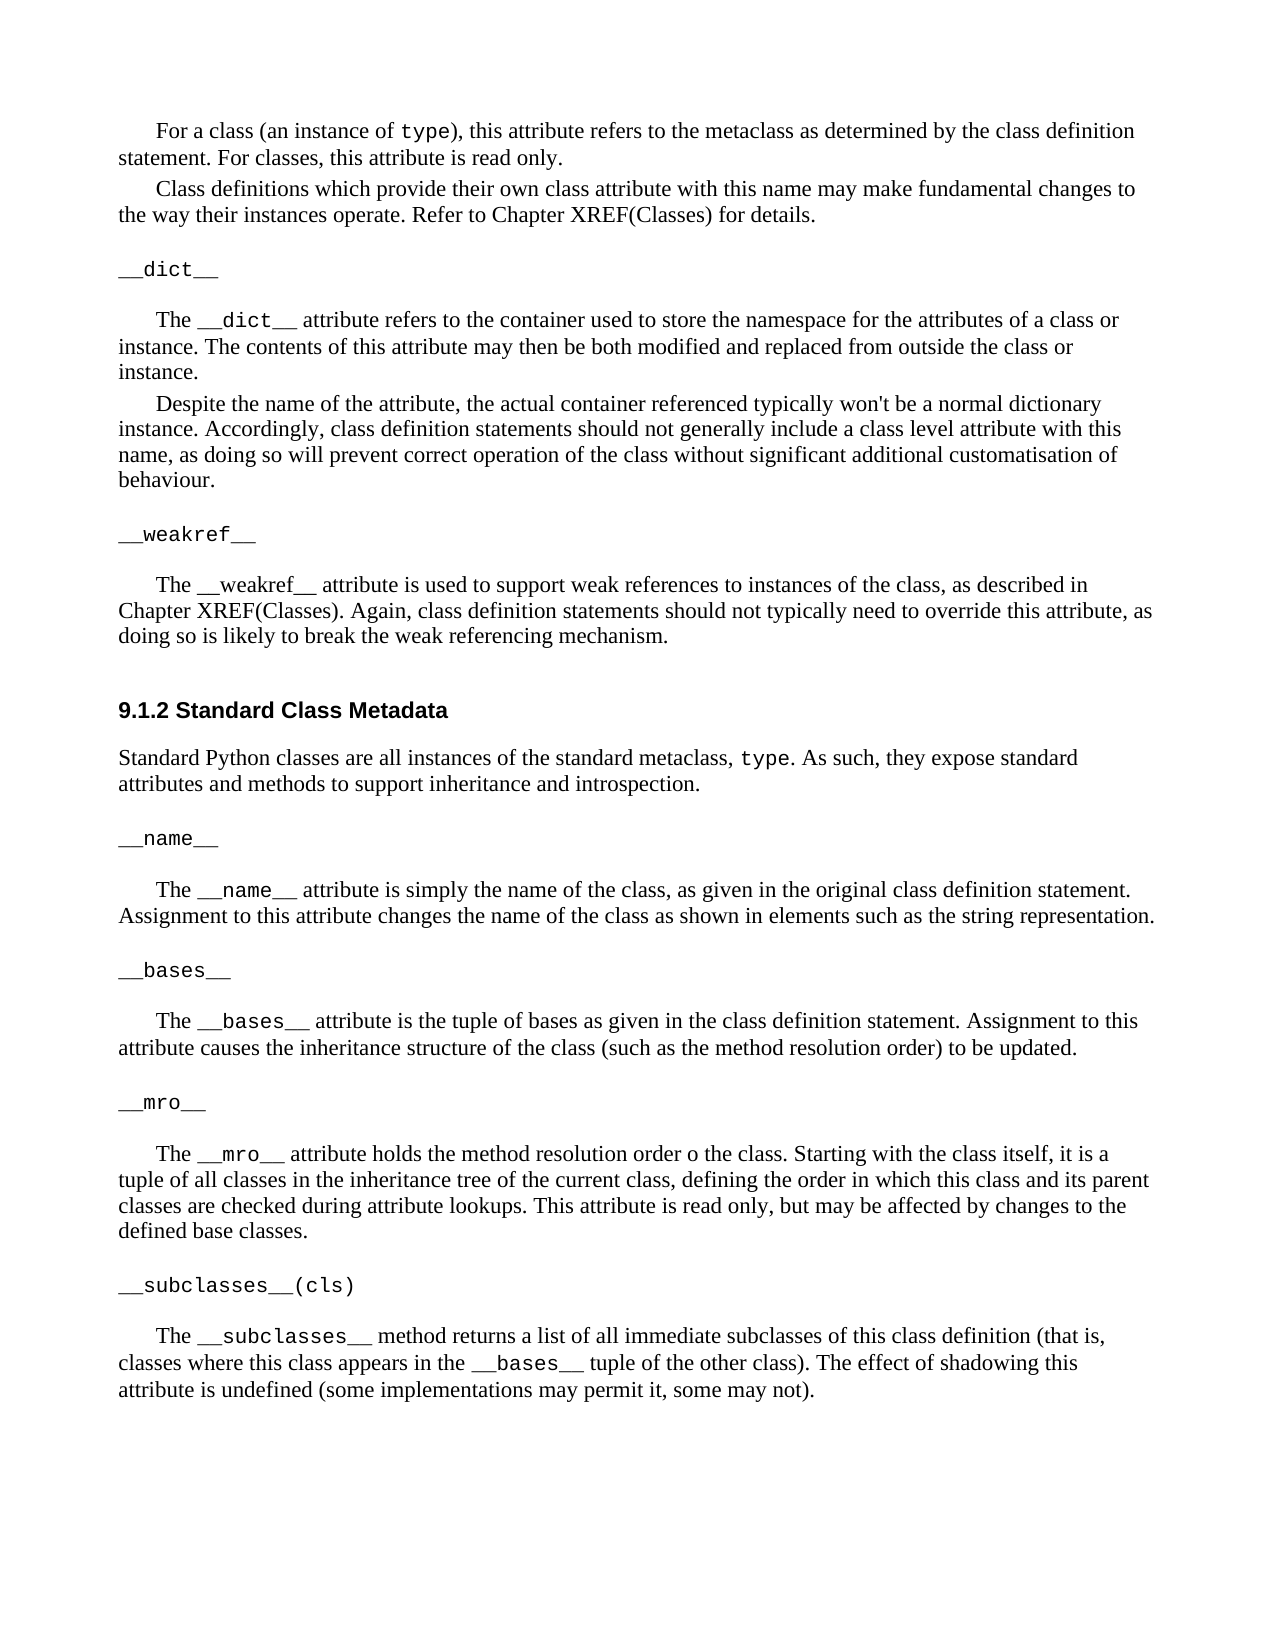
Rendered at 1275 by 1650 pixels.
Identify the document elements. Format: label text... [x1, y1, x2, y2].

text The __mro__ attribute holds the method resolution order o the class. Starting with the class itself, it is a tuple of all classes in the inheritance tree of the current class, defining the order in which this class and its parent classes are checked during attribute lookups. This attribute is read only, but may be affected by changes to the defined base classes. [118, 1141, 1157, 1243]
text Class definitions which provide their own class attribute with this name may make fundamental changes to the way their instances operate. Refer to Chapter XREF(Classes) for details. [118, 176, 1157, 227]
text __dict__ [118, 258, 1157, 282]
text Despite the name of the attribute, the actual container referenced typically won't be a normal dictionary instance. Accordingly, class definition statements should not generally include a class level attribute with this name, as doing so will prevent correct operation of the class without significant additional customatisation of behaviour. [118, 391, 1157, 493]
text __bases__ [118, 960, 1157, 983]
text The __subclasses__ method returns a list of all immediate subclasses of this class definition (that is, classes where this class appears in the __bases__ tuple of the other class). The effect of shadowing this attribute is undefined (some implementations may permit it, some may not). [118, 1323, 1157, 1402]
text The __weakref__ attribute is used to support weak references to instances of the class, as described in Chapter XREF(Classes). Again, class definition statements should not typically need to override this attribute, as doing so is likely to break the weak referencing mechanism. [118, 572, 1157, 649]
text The __bases__ attribute is the tuple of bases as given in the class definition statement. Assignment to this attribute causes the inheritance structure of the class (such as the method resolution order) to be updated. [118, 1008, 1157, 1061]
text __subclasses__(cls) [118, 1275, 1157, 1298]
text The __name__ attribute is simply the name of the class, as given in the original class definition statement. Assignment to this attribute changes the name of the class as shown in elements such as the string representation. [118, 877, 1157, 929]
text For a class (an instance of type), this attribute refers to the metaclass as determined by the class definition statement. For classes, this attribute is read only. [118, 118, 1157, 170]
text Standard Python classes are all instances of the standard metaclass, type. As such, they expose standard attributes and methods to support inheritance and introspection. [118, 744, 1157, 797]
text __name__ [118, 828, 1157, 852]
text __weakref__ [118, 524, 1157, 547]
subtitle 9.1.2 Standard Class Metadata [118, 692, 1157, 724]
text __mro__ [118, 1092, 1157, 1116]
text The __dict__ attribute refers to the container used to store the namespace for the attributes of a class or instance. The contents of this attribute may then be both modified and replaced from outside the class or instance. [118, 307, 1157, 385]
